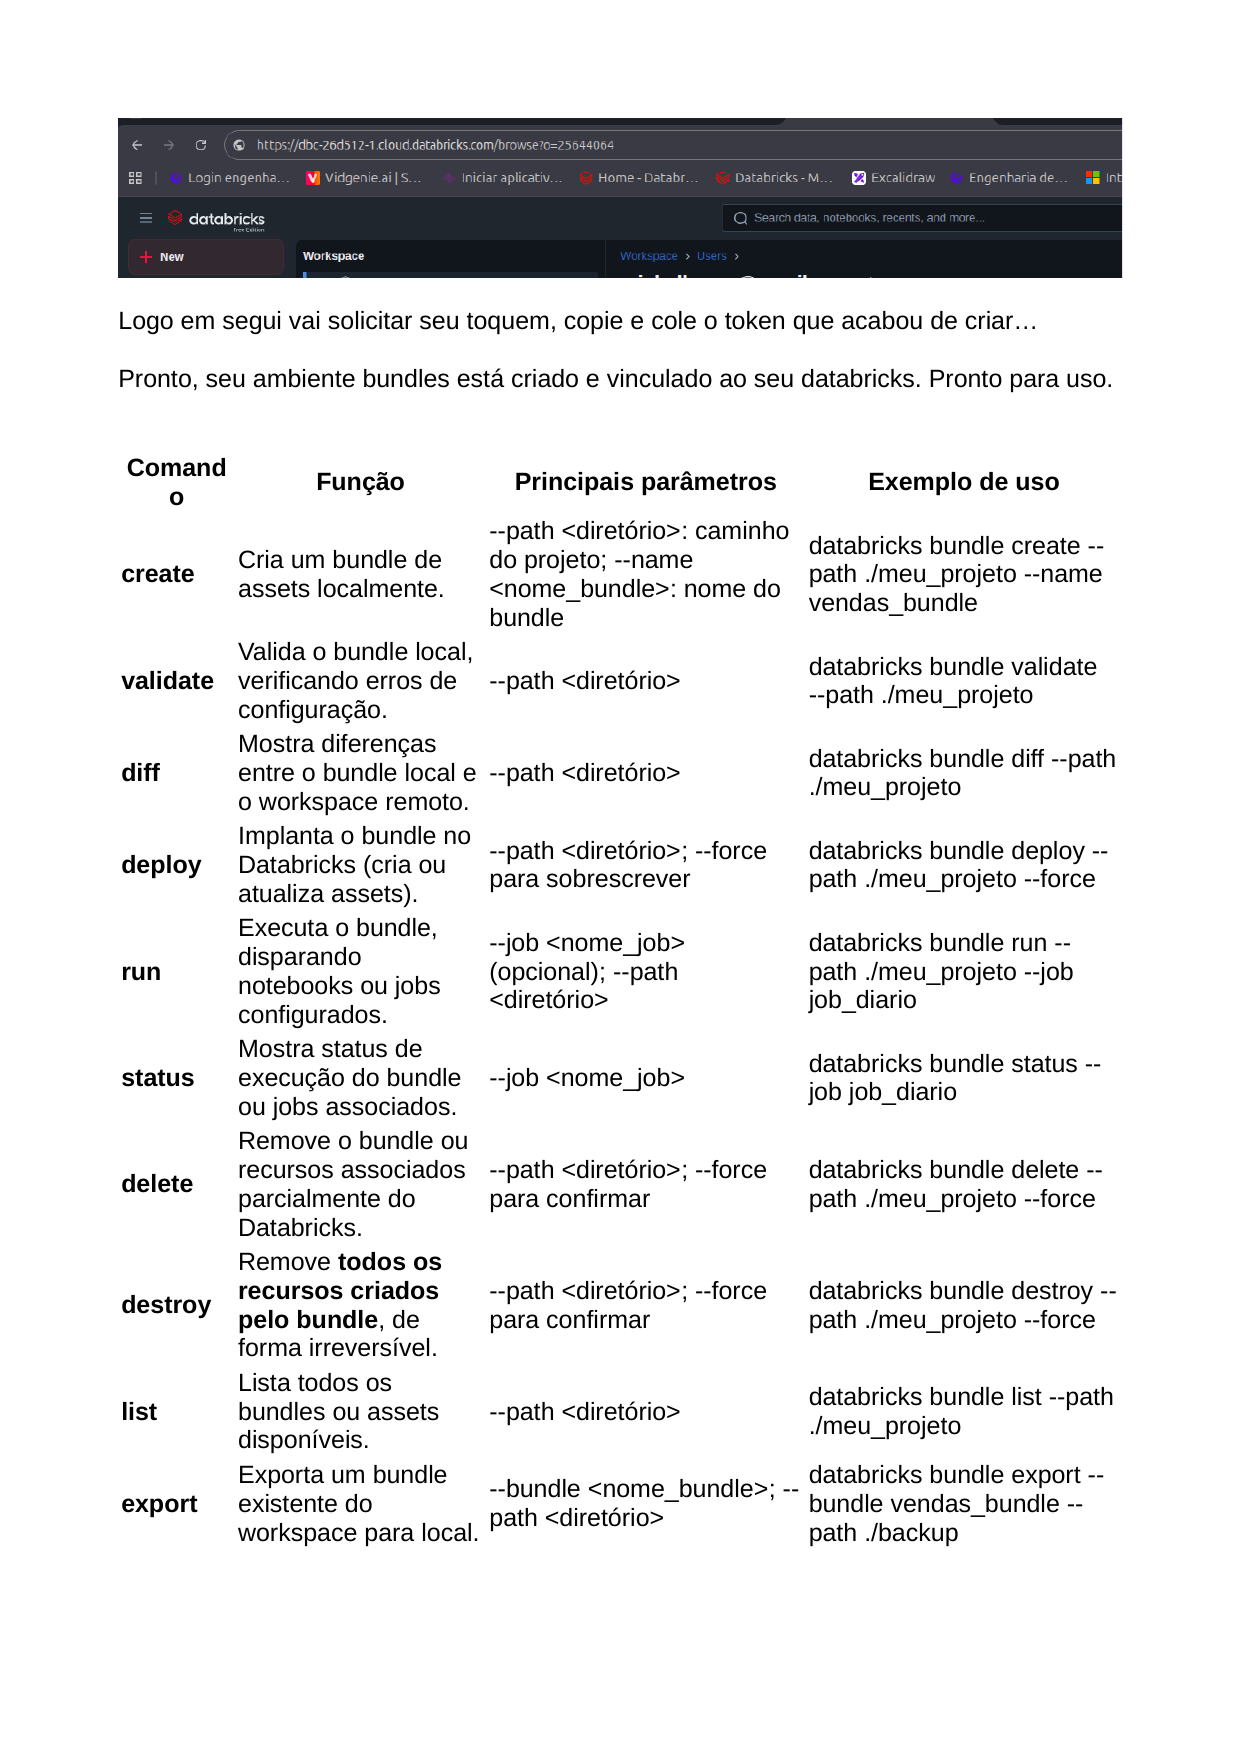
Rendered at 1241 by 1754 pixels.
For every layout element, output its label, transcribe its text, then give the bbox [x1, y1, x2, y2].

table_cell databricks bundle diff --path ./meu_projeto [806, 726, 1122, 818]
table_cell --path <diretório> [486, 1365, 806, 1457]
table_cell databricks bundle deploy --path ./meu_projeto --force [806, 819, 1122, 911]
table_cell databricks bundle validate --path ./meu_projeto [806, 634, 1122, 726]
table_cell databricks bundle export --bundle vendas_bundle --path ./backup [806, 1457, 1122, 1549]
table_cell --path <diretório>: caminho do projeto; --name <nome_bundle>: nome do bundle [486, 514, 806, 634]
table_cell Remove o bundle ou recursos associados parcialmente do Databricks. [235, 1124, 486, 1244]
table_cell export [118, 1457, 235, 1549]
table_cell Cria um bundle de assets localmente. [235, 514, 486, 634]
table_cell --path <diretório> [486, 634, 806, 726]
table_cell Valida o bundle local, verificando erros de configuração. [235, 634, 486, 726]
table_cell destroy [118, 1244, 235, 1365]
table_cell --job <nome_job> [486, 1031, 806, 1123]
table_header Principais parâmetros [486, 450, 806, 513]
table_cell delete [118, 1124, 235, 1244]
table_cell databricks bundle delete --path ./meu_projeto --force [806, 1124, 1122, 1244]
table_cell Lista todos os bundles ou assets disponíveis. [235, 1365, 486, 1457]
table_cell --job <nome_job> (opcional); --path <diretório> [486, 911, 806, 1031]
table_cell --path <diretório>; --force para confirmar [486, 1244, 806, 1365]
table_cell databricks bundle status --job job_diario [806, 1031, 1122, 1123]
table_cell Exporta um bundle existente do workspace para local. [235, 1457, 486, 1549]
table_cell deploy [118, 819, 235, 911]
table_cell --path <diretório>; --force para confirmar [486, 1124, 806, 1244]
table_cell Mostra status de execução do bundle ou jobs associados. [235, 1031, 486, 1123]
table_header Comando [118, 450, 235, 513]
table_cell diff [118, 726, 235, 818]
text Pronto, seu ambiente bundles está criado e vinculado ao seu databricks. Pronto para uso. [118, 364, 1122, 450]
table_cell Executa o bundle, disparando notebooks ou jobs configurados. [235, 911, 486, 1031]
table_cell run [118, 911, 235, 1031]
table_cell status [118, 1031, 235, 1123]
table_cell Implanta o bundle no Databricks (cria ou atualiza assets). [235, 819, 486, 911]
table_cell --path <diretório>; --force para sobrescrever [486, 819, 806, 911]
table_cell databricks bundle list --path ./meu_projeto [806, 1365, 1122, 1457]
table_cell databricks bundle destroy --path ./meu_projeto --force [806, 1244, 1122, 1365]
picture [118, 118, 1123, 278]
table_header Exemplo de uso [806, 450, 1122, 513]
table_cell --path <diretório> [486, 726, 806, 818]
table_cell databricks bundle create --path ./meu_projeto --name vendas_bundle [806, 514, 1122, 634]
table_header Função [235, 450, 486, 513]
table_cell create [118, 514, 235, 634]
table_cell --bundle <nome_bundle>; --path <diretório> [486, 1457, 806, 1549]
table_cell Remove todos os recursos criados pelo bundle, de forma irreversível. [235, 1244, 486, 1365]
table_cell list [118, 1365, 235, 1457]
table_cell Mostra diferenças entre o bundle local e o workspace remoto. [235, 726, 486, 818]
text Logo em segui vai solicitar seu toquem, copie e cole o token que acabou de criar… [118, 278, 1122, 335]
table_cell validate [118, 634, 235, 726]
table_cell databricks bundle run --path ./meu_projeto --job job_diario [806, 911, 1122, 1031]
